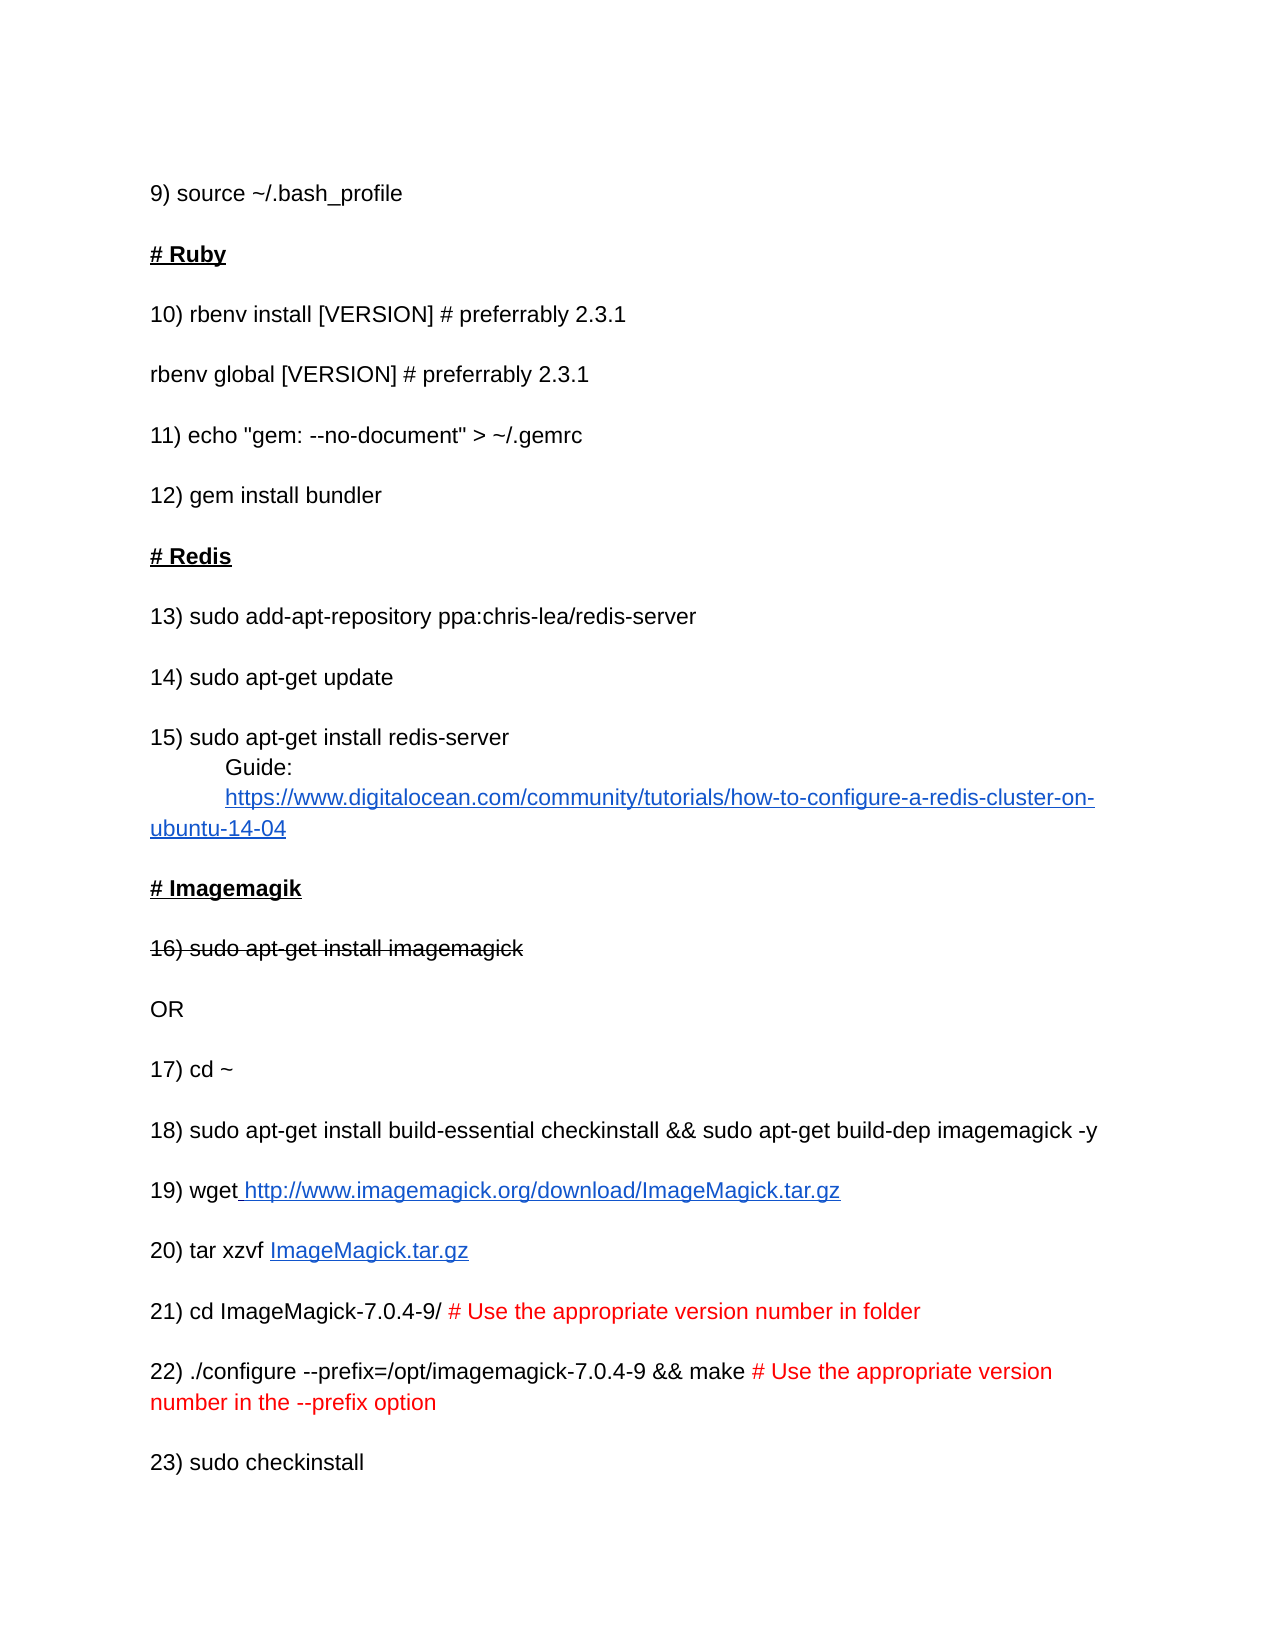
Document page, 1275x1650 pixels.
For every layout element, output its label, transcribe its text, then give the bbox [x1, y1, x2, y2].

text 9) source ~/.bash_profile [150, 180, 1125, 207]
text 21) cd ImageMagick-7.0.4-9/ # Use the appropriate version number in folder [150, 1298, 1125, 1324]
text 19) wget http://www.imagemagick.org/download/ImageMagick.tar.gz [150, 1177, 1125, 1203]
text https://www.digitalocean.com/community/tutorials/how-to-configure-a-redis-cluster-on-ubuntu-14-04 [150, 784, 1125, 841]
text 22) ./configure --prefix=/opt/imagemagick-7.0.4-9 && make # Use the appropriate version number in the --prefix option [150, 1358, 1125, 1415]
text 13) sudo add-apt-repository ppa:chris-lea/redis-server [150, 603, 1125, 629]
text 11) echo "gem: --no-document" > ~/.gemrc [150, 422, 1125, 448]
text # Imagemagik [150, 875, 1125, 901]
text 14) sudo apt-get update [150, 663, 1125, 690]
text 17) cd ~ [150, 1056, 1125, 1083]
text Guide: [150, 754, 1125, 781]
text 18) sudo apt-get install build-essential checkinstall && sudo apt-get build-dep imagemagick -y [150, 1117, 1125, 1143]
text 20) tar xzvf ImageMagick.tar.gz [150, 1237, 1125, 1264]
text 10) rbenv install [VERSION] # preferrably 2.3.1 [150, 301, 1125, 327]
text rbenv global [VERSION] # preferrably 2.3.1 [150, 361, 1125, 388]
text OR [150, 996, 1125, 1022]
text 23) sudo checkinstall [150, 1449, 1125, 1475]
text 16) sudo apt-get install imagemagick [150, 935, 1125, 962]
text # Ruby [150, 241, 1125, 267]
text # Redis [150, 543, 1125, 569]
text 15) sudo apt-get install redis-server [150, 724, 1125, 750]
text 12) gem install bundler [150, 482, 1125, 509]
